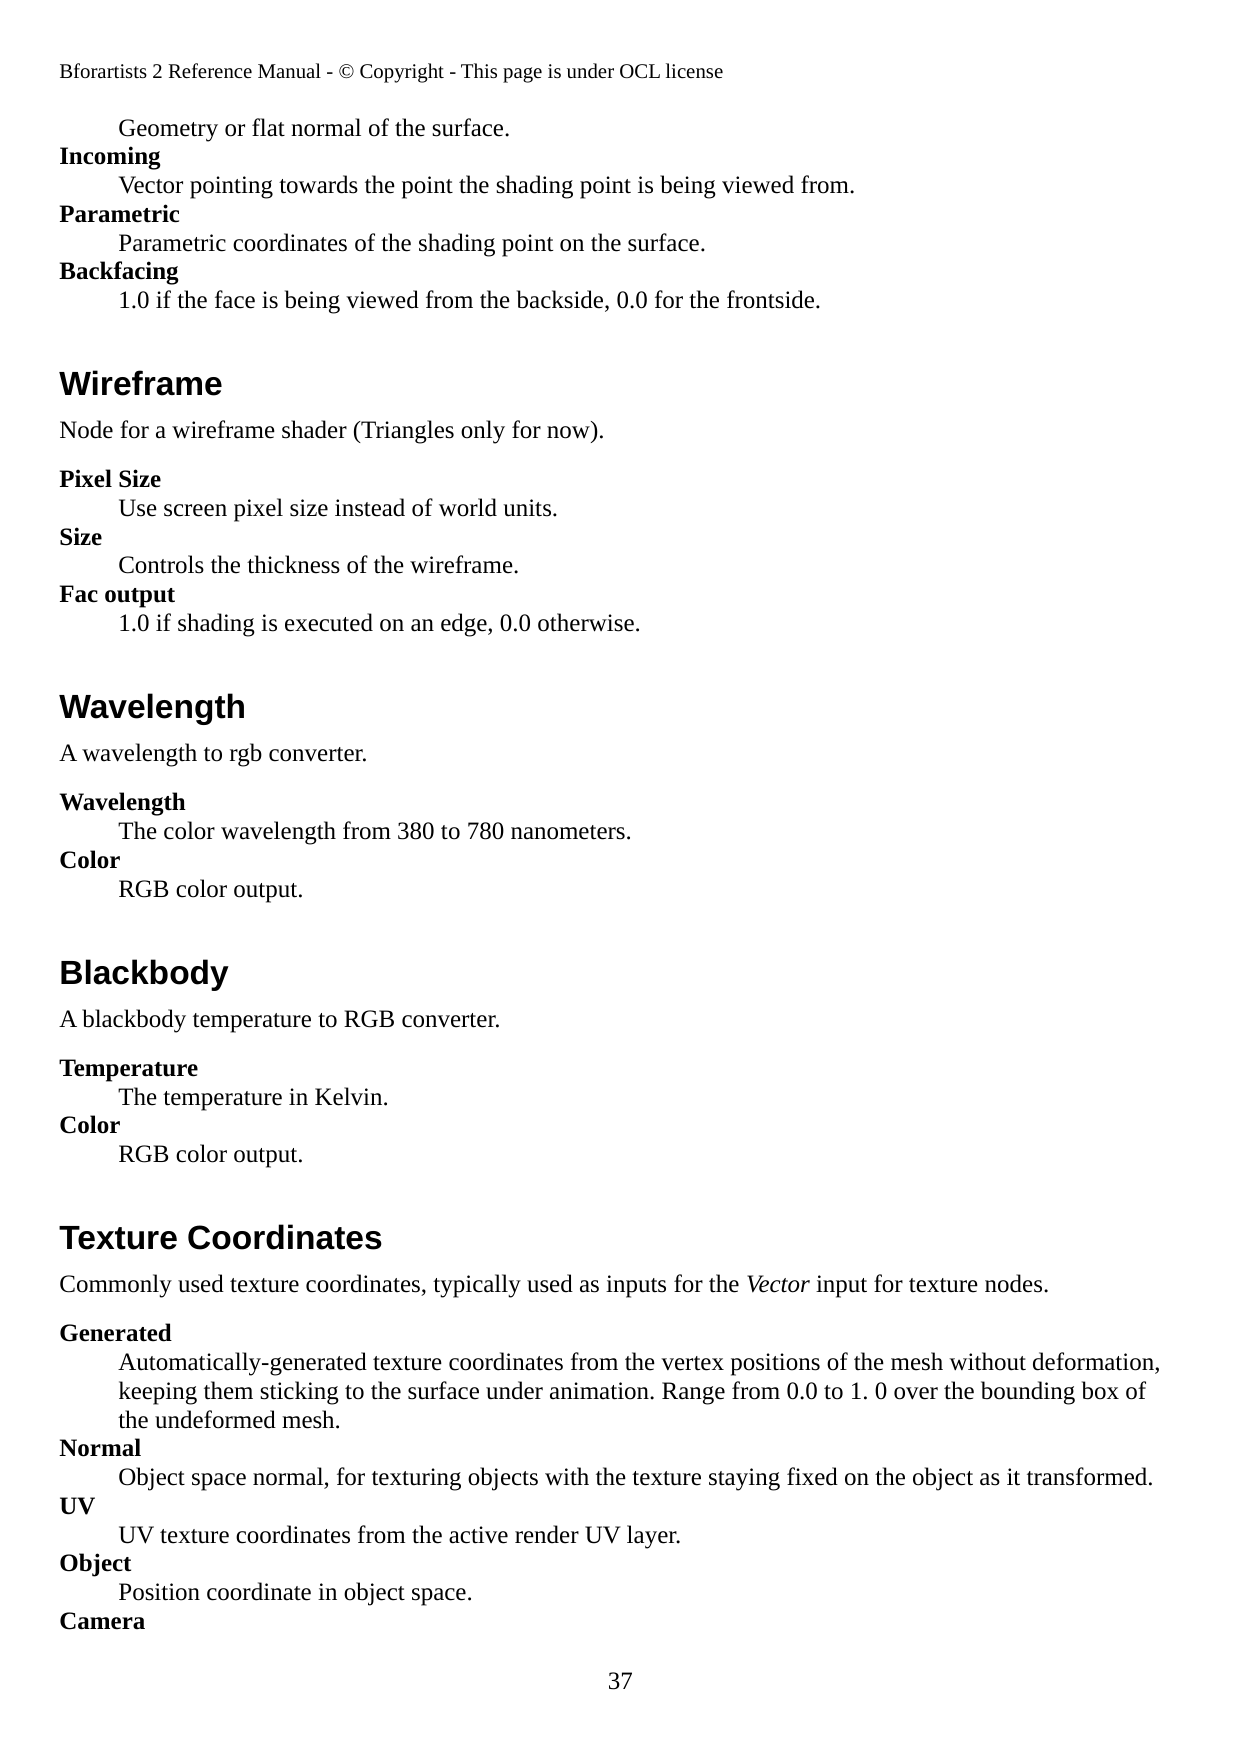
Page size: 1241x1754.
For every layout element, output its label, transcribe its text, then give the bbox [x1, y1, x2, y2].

subtitle Temperature [59, 1053, 1181, 1082]
list 1.0 if the face is being viewed from the backside, 0.0 for the frontside. [118, 285, 1181, 314]
subtitle Fac output [59, 579, 1181, 608]
list 1.0 if shading is executed on an edge, 0.0 otherwise. [118, 608, 1181, 637]
subtitle Backfacing [59, 256, 1181, 285]
subtitle Normal [59, 1433, 1181, 1462]
subtitle Camera [59, 1606, 1181, 1635]
subtitle Pixel Size [59, 464, 1181, 493]
subtitle Wavelength [59, 687, 1181, 726]
list Object space normal, for texturing objects with the texture staying fixed on the object as it transformed. [118, 1462, 1181, 1491]
list Use screen pixel size instead of world units. [118, 493, 1181, 522]
subtitle Size [59, 522, 1181, 551]
list UV texture coordinates from the active render UV layer. [118, 1520, 1181, 1548]
subtitle Generated [59, 1318, 1181, 1347]
subtitle UV [59, 1491, 1181, 1520]
list RGB color output. [118, 874, 1181, 902]
list Geometry or flat normal of the surface. [118, 113, 1181, 141]
subtitle Parametric [59, 199, 1181, 228]
text Commonly used texture coordinates, typically used as inputs for the Vector input for texture nodes. [59, 1269, 1181, 1298]
list RGB color output. [118, 1139, 1181, 1168]
list Parametric coordinates of the shading point on the surface. [118, 228, 1181, 256]
list The color wavelength from 380 to 780 nanometers. [118, 816, 1181, 845]
list The temperature in Kelvin. [118, 1082, 1181, 1110]
list Position coordinate in object space. [118, 1577, 1181, 1606]
list Vector pointing towards the point the shading point is being viewed from. [118, 170, 1181, 199]
subtitle Blackbody [59, 953, 1181, 991]
subtitle Texture Coordinates [59, 1218, 1181, 1257]
text A blackbody temperature to RGB converter. [59, 1004, 1181, 1033]
subtitle Color [59, 845, 1181, 874]
list Automatically-generated texture coordinates from the vertex positions of the mesh without deformation, keeping them sticking to the surface under animation. Range from 0.0 to 1. 0 over the bounding box of the undeformed mesh. [118, 1347, 1181, 1433]
text Node for a wireframe shader (Triangles only for now). [59, 415, 1181, 444]
subtitle Color [59, 1110, 1181, 1139]
subtitle Wireframe [59, 364, 1181, 403]
subtitle Wavelength [59, 787, 1181, 816]
subtitle Object [59, 1548, 1181, 1577]
subtitle Incoming [59, 141, 1181, 170]
text A wavelength to rgb converter. [59, 738, 1181, 767]
list Controls the thickness of the wireframe. [118, 551, 1181, 579]
